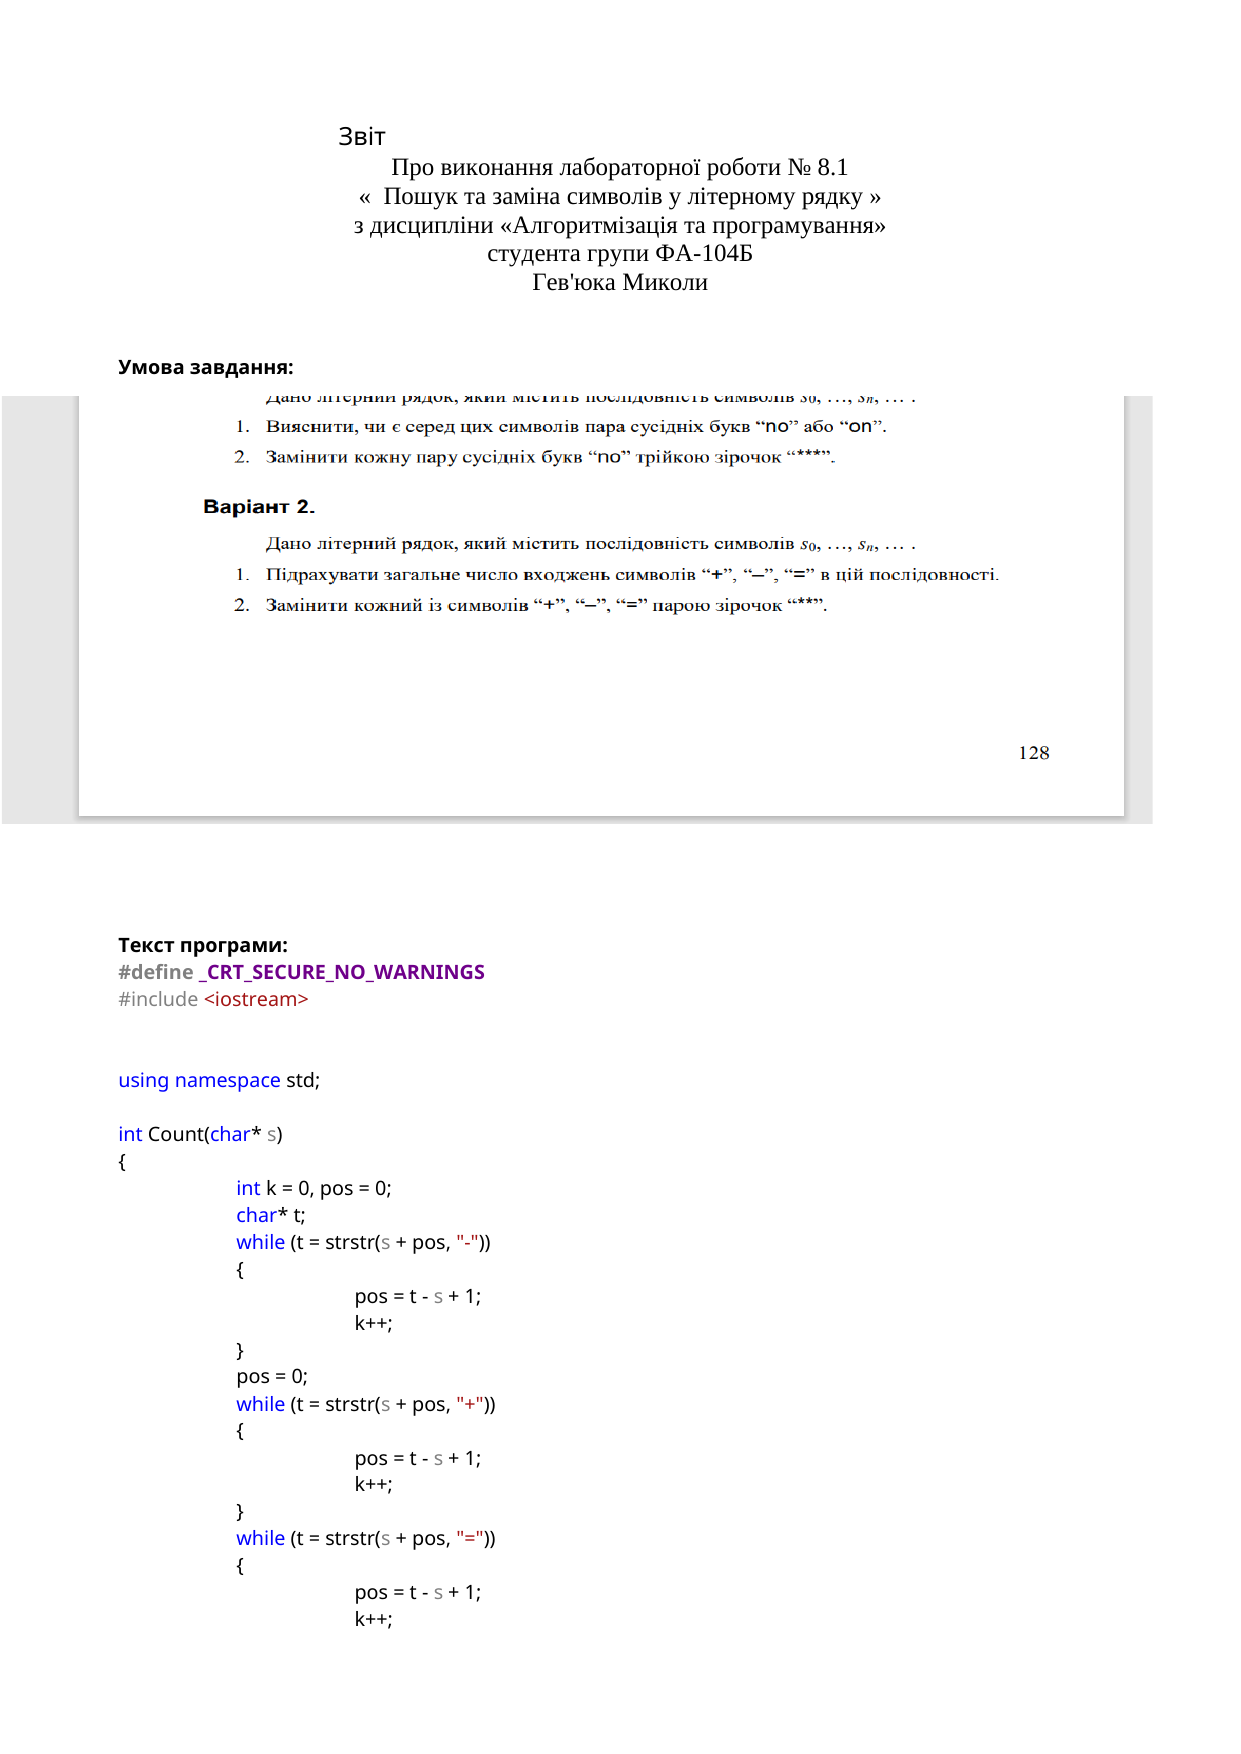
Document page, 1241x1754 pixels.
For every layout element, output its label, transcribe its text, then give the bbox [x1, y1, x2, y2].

text } [118, 1498, 1122, 1525]
text студента групи ФА-104Б [118, 238, 1122, 267]
text int k = 0, pos = 0; [118, 1174, 1122, 1201]
text k++; [118, 1309, 1122, 1336]
text { [118, 1552, 1122, 1579]
text pos = t - s + 1; [118, 1444, 1122, 1471]
picture [1, 396, 1153, 824]
text { [118, 1417, 1122, 1444]
text { [118, 1255, 1122, 1282]
text int Count(char* s) [118, 1120, 1122, 1147]
text while (t = strstr(s + pos, "=")) [118, 1525, 1122, 1552]
text { [118, 1147, 1122, 1174]
text Звіт [118, 118, 1122, 152]
text Умова завдання: [118, 353, 1122, 380]
text #include <iostream> [118, 985, 1122, 1012]
text while (t = strstr(s + pos, "+")) [118, 1390, 1122, 1417]
text k++; [118, 1471, 1122, 1498]
text k++; [118, 1606, 1122, 1633]
text } [118, 1336, 1122, 1363]
text Гев'юка Миколи [118, 267, 1122, 296]
text while (t = strstr(s + pos, "-")) [118, 1228, 1122, 1255]
text #define _CRT_SECURE_NO_WARNINGS [118, 958, 1122, 985]
text char* t; [118, 1201, 1122, 1228]
text pos = t - s + 1; [118, 1579, 1122, 1606]
text pos = 0; [118, 1363, 1122, 1390]
text Текст програми: [118, 931, 1122, 958]
text Про виконання лабораторної роботи № 8.1 [118, 152, 1122, 181]
text « Пошук та заміна символів у літерному рядку » [118, 181, 1122, 210]
text using namespace std; [118, 1066, 1122, 1093]
text з дисципліни «Алгоритмізація та програмування» [118, 210, 1122, 238]
text pos = t - s + 1; [118, 1282, 1122, 1309]
